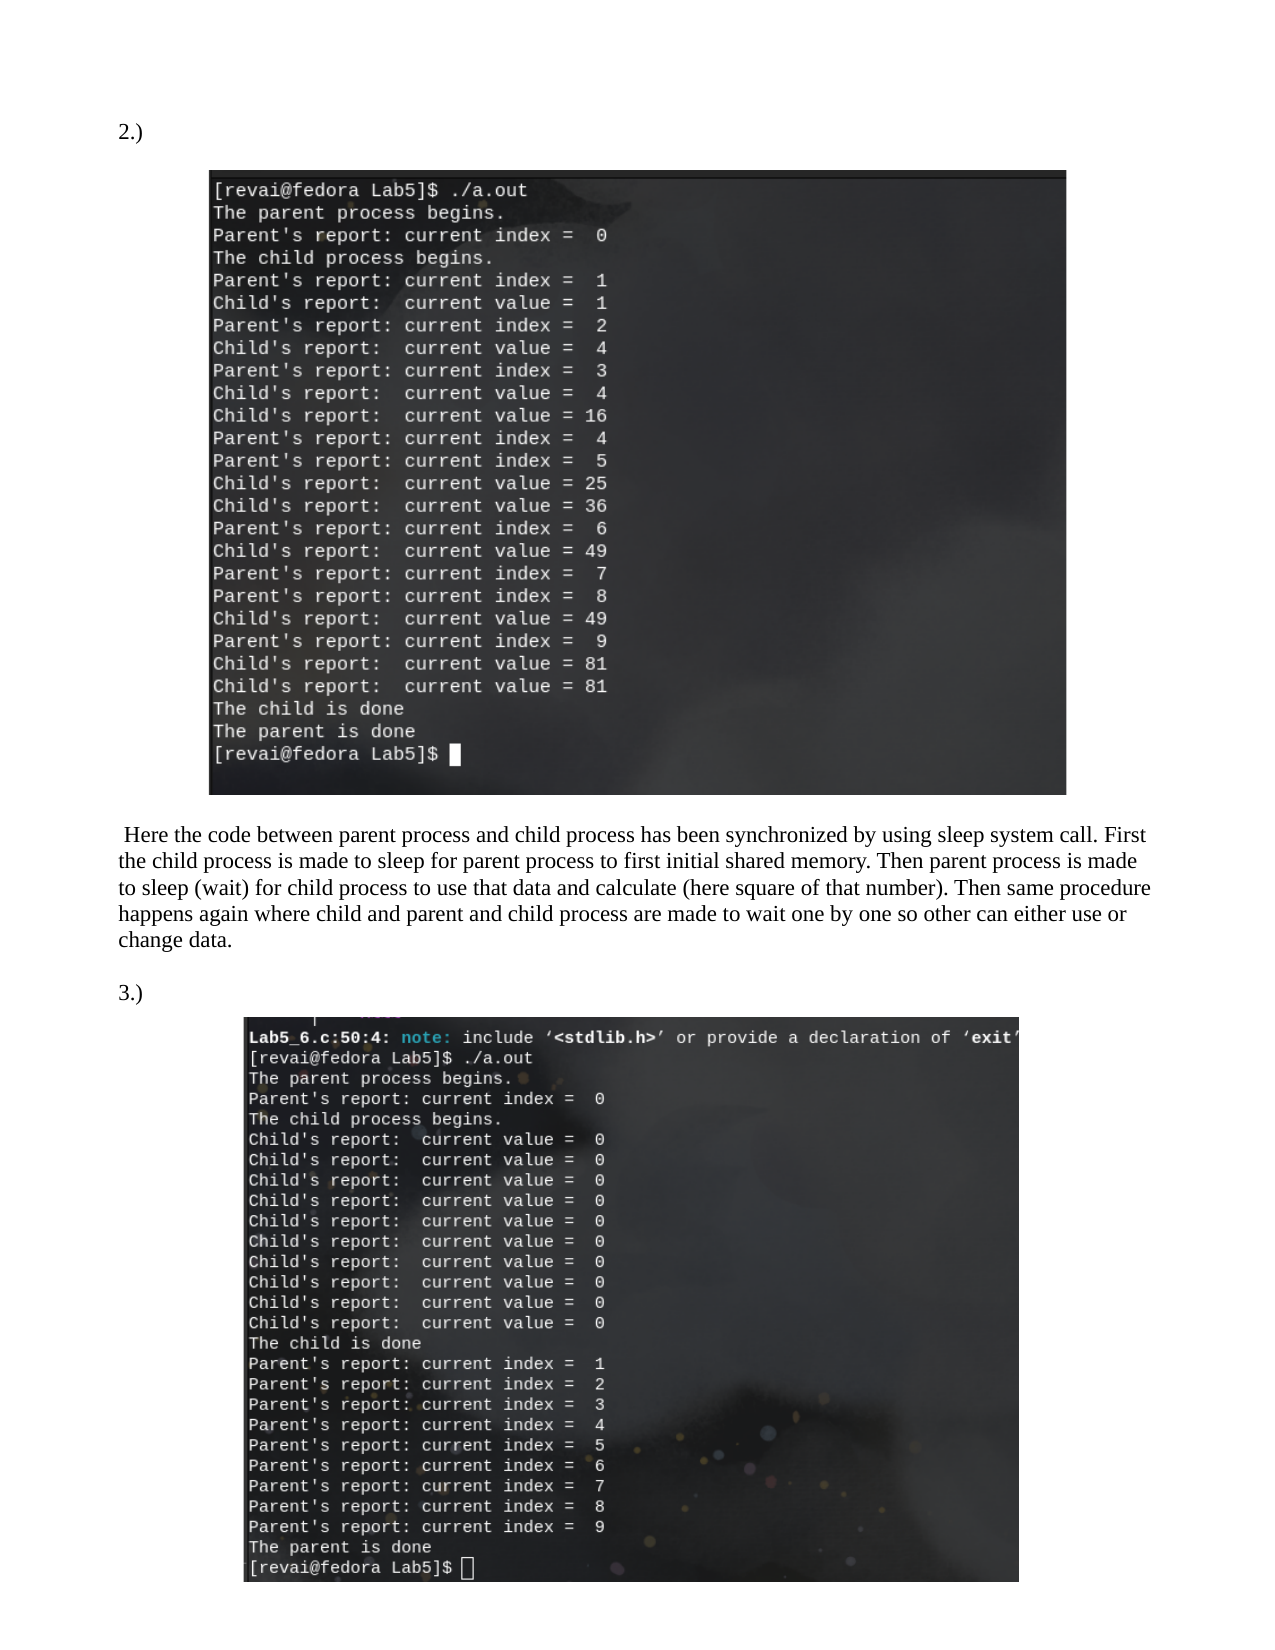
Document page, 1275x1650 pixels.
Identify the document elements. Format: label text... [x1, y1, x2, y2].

picture [243, 1017, 1019, 1582]
text 3.) [118, 979, 1157, 1005]
text 2.) [118, 118, 1157, 144]
text Here the code between parent process and child process has been synchronized by using sleep system call. First the child process is made to sleep for parent process to first initial shared memory. Then parent process is made to sleep (wait) for child process to use that data and calculate (here square of that number). Then same procedure happens again where child and parent and child process are made to wait one by one so other can either use or change data. [118, 821, 1157, 953]
picture [208, 170, 1067, 795]
